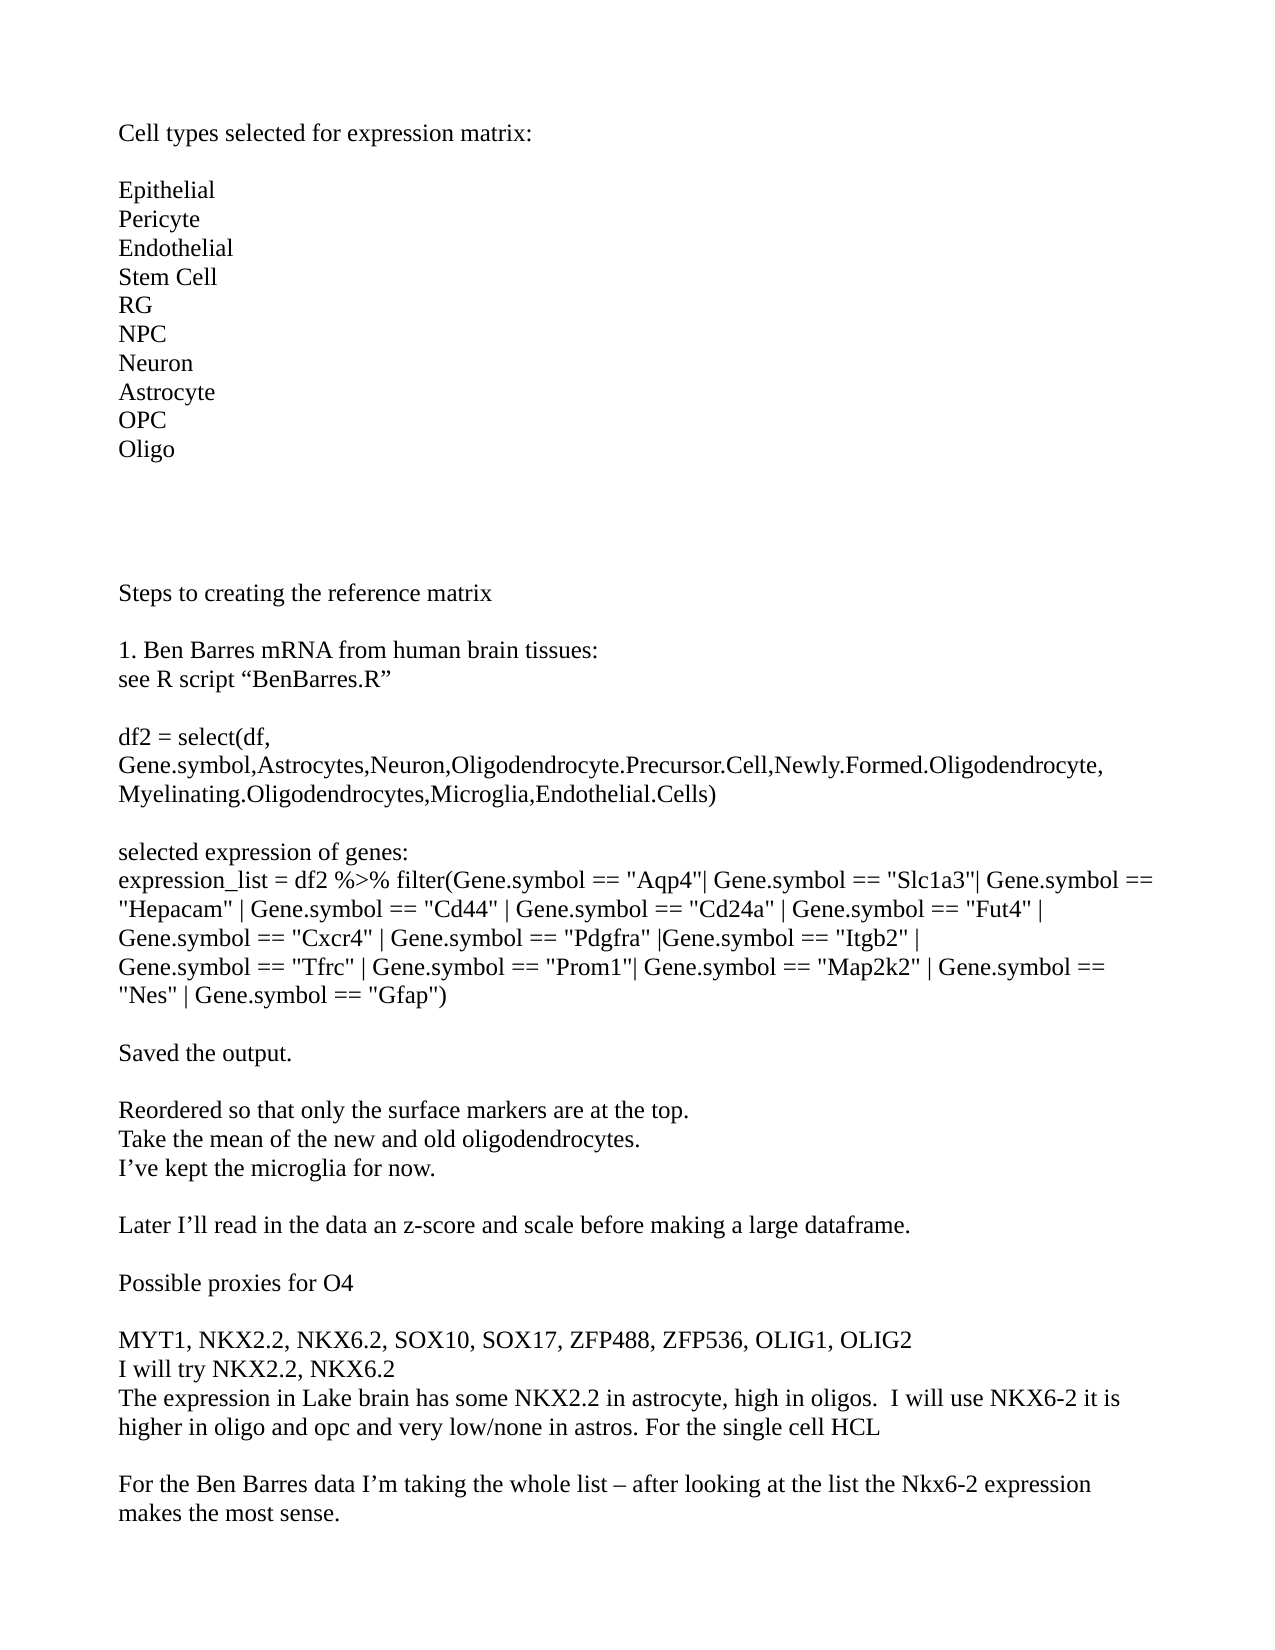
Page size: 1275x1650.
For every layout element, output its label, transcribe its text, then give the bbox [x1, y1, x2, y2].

text I will try NKX2.2, NKX6.2 [118, 1354, 1157, 1383]
text see R script “BenBarres.R” [118, 664, 1157, 693]
text Endothelial [118, 233, 1157, 262]
text MYT1, NKX2.2, NKX6.2, SOX10, SOX17, ZFP488, ZFP536, OLIG1, OLIG2 [118, 1326, 1157, 1354]
text Epithelial [118, 176, 1157, 204]
text Neuron [118, 348, 1157, 377]
text df2 = select(df, Gene.symbol,Astrocytes,Neuron,Oligodendrocyte.Precursor.Cell,Newly.Formed.Oligodendrocyte, [118, 722, 1157, 779]
text RG [118, 291, 1157, 319]
text Astrocyte [118, 377, 1157, 406]
text Steps to creating the reference matrix [118, 578, 1157, 607]
text Gene.symbol == "Tfrc" | Gene.symbol == "Prom1"| Gene.symbol == "Map2k2" | Gene.symbol == "Nes" | Gene.symbol == "Gfap") [118, 952, 1157, 1009]
text Cell types selected for expression matrix: [118, 118, 1157, 147]
text expression_list = df2 %>% filter(Gene.symbol == "Aqp4"| Gene.symbol == "Slc1a3"| Gene.symbol == "Hepacam" | Gene.symbol == "Cd44" | Gene.symbol == "Cd24a" | Gene.symbol == "Fut4" | Gene.symbol == "Cxcr4" | Gene.symbol == "Pdgfra" |Gene.symbol == "Itgb2" | [118, 866, 1157, 952]
text selected expression of genes: [118, 837, 1157, 866]
text I’ve kept the microglia for now. [118, 1153, 1157, 1182]
text OPC [118, 406, 1157, 434]
text Saved the output. [118, 1038, 1157, 1067]
text Oligo [118, 434, 1157, 463]
text Stem Cell [118, 262, 1157, 291]
text Pericyte [118, 204, 1157, 233]
text 1. Ben Barres mRNA from human brain tissues: [118, 636, 1157, 664]
text Possible proxies for O4 [118, 1268, 1157, 1297]
text NPC [118, 319, 1157, 348]
text The expression in Lake brain has some NKX2.2 in astrocyte, high in oligos. I will use NKX6-2 it is higher in oligo and opc and very low/none in astros. For the single cell HCL [118, 1383, 1157, 1441]
text Reordered so that only the surface markers are at the top. [118, 1096, 1157, 1124]
text Myelinating.Oligodendrocytes,Microglia,Endothelial.Cells) [118, 779, 1157, 808]
text Later I’ll read in the data an z-score and scale before making a large dataframe. [118, 1211, 1157, 1239]
text Take the mean of the new and old oligodendrocytes. [118, 1124, 1157, 1153]
text For the Ben Barres data I’m taking the whole list – after looking at the list the Nkx6-2 expression makes the most sense. [118, 1469, 1157, 1527]
